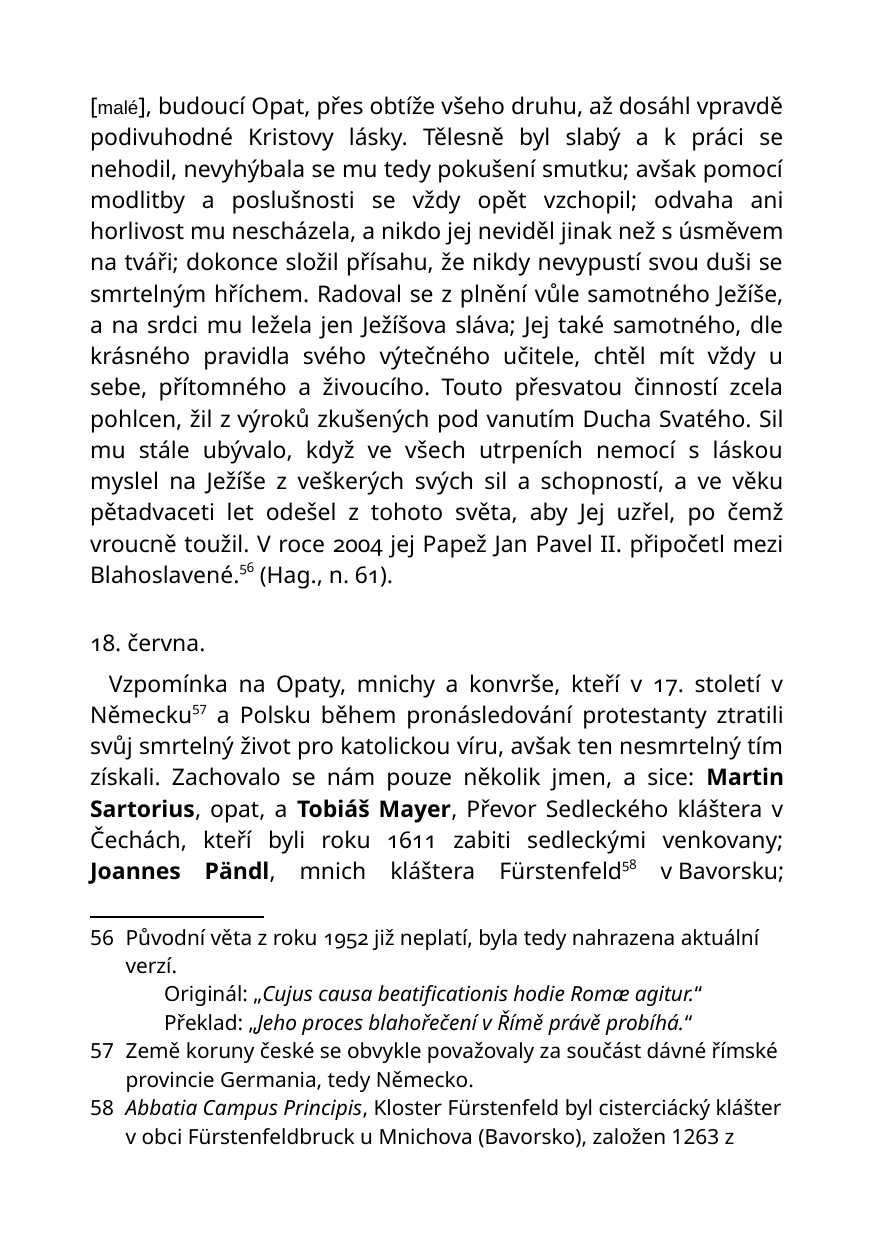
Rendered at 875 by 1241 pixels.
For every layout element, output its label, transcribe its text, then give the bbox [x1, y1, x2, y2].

text Originál: „Cujus causa beatificationis hodie Romæ agitur.“ [90, 979, 784, 1008]
text Překlad: „Jeho proces blahořečení v Římě právě probíhá.“ [90, 1008, 784, 1036]
text [malé], budoucí Opat, přes obtíže všeho druhu, až dosáhl vpravdě podivuhodné Kristovy lásky. Tělesně byl slabý a k práci se nehodil, nevyhýbala se mu tedy pokušení smutku; avšak pomocí modlitby a poslušnosti se vždy opět vzchopil; odvaha ani horlivost mu nescházela, a nikdo jej neviděl jinak než s úsměvem na tváři; dokonce složil přísahu, že nikdy nevypustí svou duši se smrtelným hříchem. Radoval se z plnění vůle samotného Ježíše, a na srdci mu ležela jen Ježíšova sláva; Jej také samotného, dle krásného pravidla svého výtečného učitele, chtěl mít vždy u sebe, přítomného a živoucího. Touto přesvatou činností zcela pohlcen, žil z výroků zkušených pod vanutím Ducha Svatého. Sil mu stále ubývalo, když ve všech utrpeních nemocí s láskou myslel na Ježíše z veškerých svých sil a schopností, a ve věku pětadvaceti let odešel z tohoto světa, aby Jej uzřel, po čemž vroucně toužil. V roce 2004 jej Papež Jan Pavel II. připočetl mezi Blahoslavené. (Hag., n. 61). [90, 90, 784, 590]
text Země koruny české se obvykle považovaly za součást dávné římské provincie Germania, tedy Německo. [90, 1036, 784, 1093]
text Původní věta z roku 1952 již neplatí, byla tedy nahrazena aktuální verzí. [90, 923, 784, 979]
text Vzpomínka na Opaty, mnichy a konvrše, kteří v 17. století v Německu a Polsku během pronásledování protestanty ztratili svůj smrtelný život pro katolickou víru, avšak ten nesmrtelný tím získali. Zachovalo se nám pouze několik jmen, a sice: Martin Sartorius, opat, a Tobiáš Mayer, Převor Sedleckého kláštera v Čechách, kteří byli roku 1611 zabiti sedleckými venkovany; Joannes Pändl, mnich kláštera Fürstenfeld v Bavorsku; Heinrich Schneemann, Převor, s šest mnichů z kláštera Reifenstein v Mohučské diecézi; Heinrich Faber, mnich v Křesoboru24 ve Slezsku; Konrád, mnich kláštera Engelszell v Rakousku; Nicolaus Klein, mnich kláštera Schöntal ve Württemberském království; Gerard, mnich, a Oldřich, konvrš v Mogile v Polsku, a Alberich, konvrš kláštera Szczyrzyc [ščyřyc] v témž království. Tito všichni, zajisté spolu s dalšími, ještě neznámými, byli zabiti vojáky švédských bludařů na znamení nenávisti k víře a řeholnímu životu. Mezi nimi ovšem stojí za zvláštní zmínku Marcus Simon, kněz a fortnýř kláštera Schöntal, muž prostý a přímý, jejž švédští vojáci na cestě zajali, a protože poznali, že je knězem Božím, strašně s ním zacházeli, a když pak druhý den v předvečer svátku Svatého Otce Bernarda nanejvýš oddaně odsloužil Mši svatou, krátce nato vypustil svého požehnaného ducha jako pravý mučedník; a Balthasar Mereis [čte se německy merais], starý mnich z Křesoboru, který v nedalekých Starých Bogaczowicích [bogačovicích] zastával úřad faráře. Když se blížili nepřátelé řeholního života, ukryl se do lesa, ale zavolali jej, aby zaopatřil umírajícího. On tedy neváhal ani na okamžik a vyšel ze své skrýše. Avšak švédští vojáci, kteří se zrovna potulovali v okolí, jej zajali a tak krutě zbili, že zmožen přetěžkými ranami po třech dnech vydechl naposledy. (Hag., nn. 261, 262, 264-272). [90, 667, 784, 886]
text 18. června. [90, 627, 784, 658]
text Abbatia Campus Principis, Kloster Fürstenfeld byl cisterciácký klášter v obci Fürstenfeldbruck u Mnichova (Bavorsko), založen 1263 z [90, 1093, 784, 1150]
